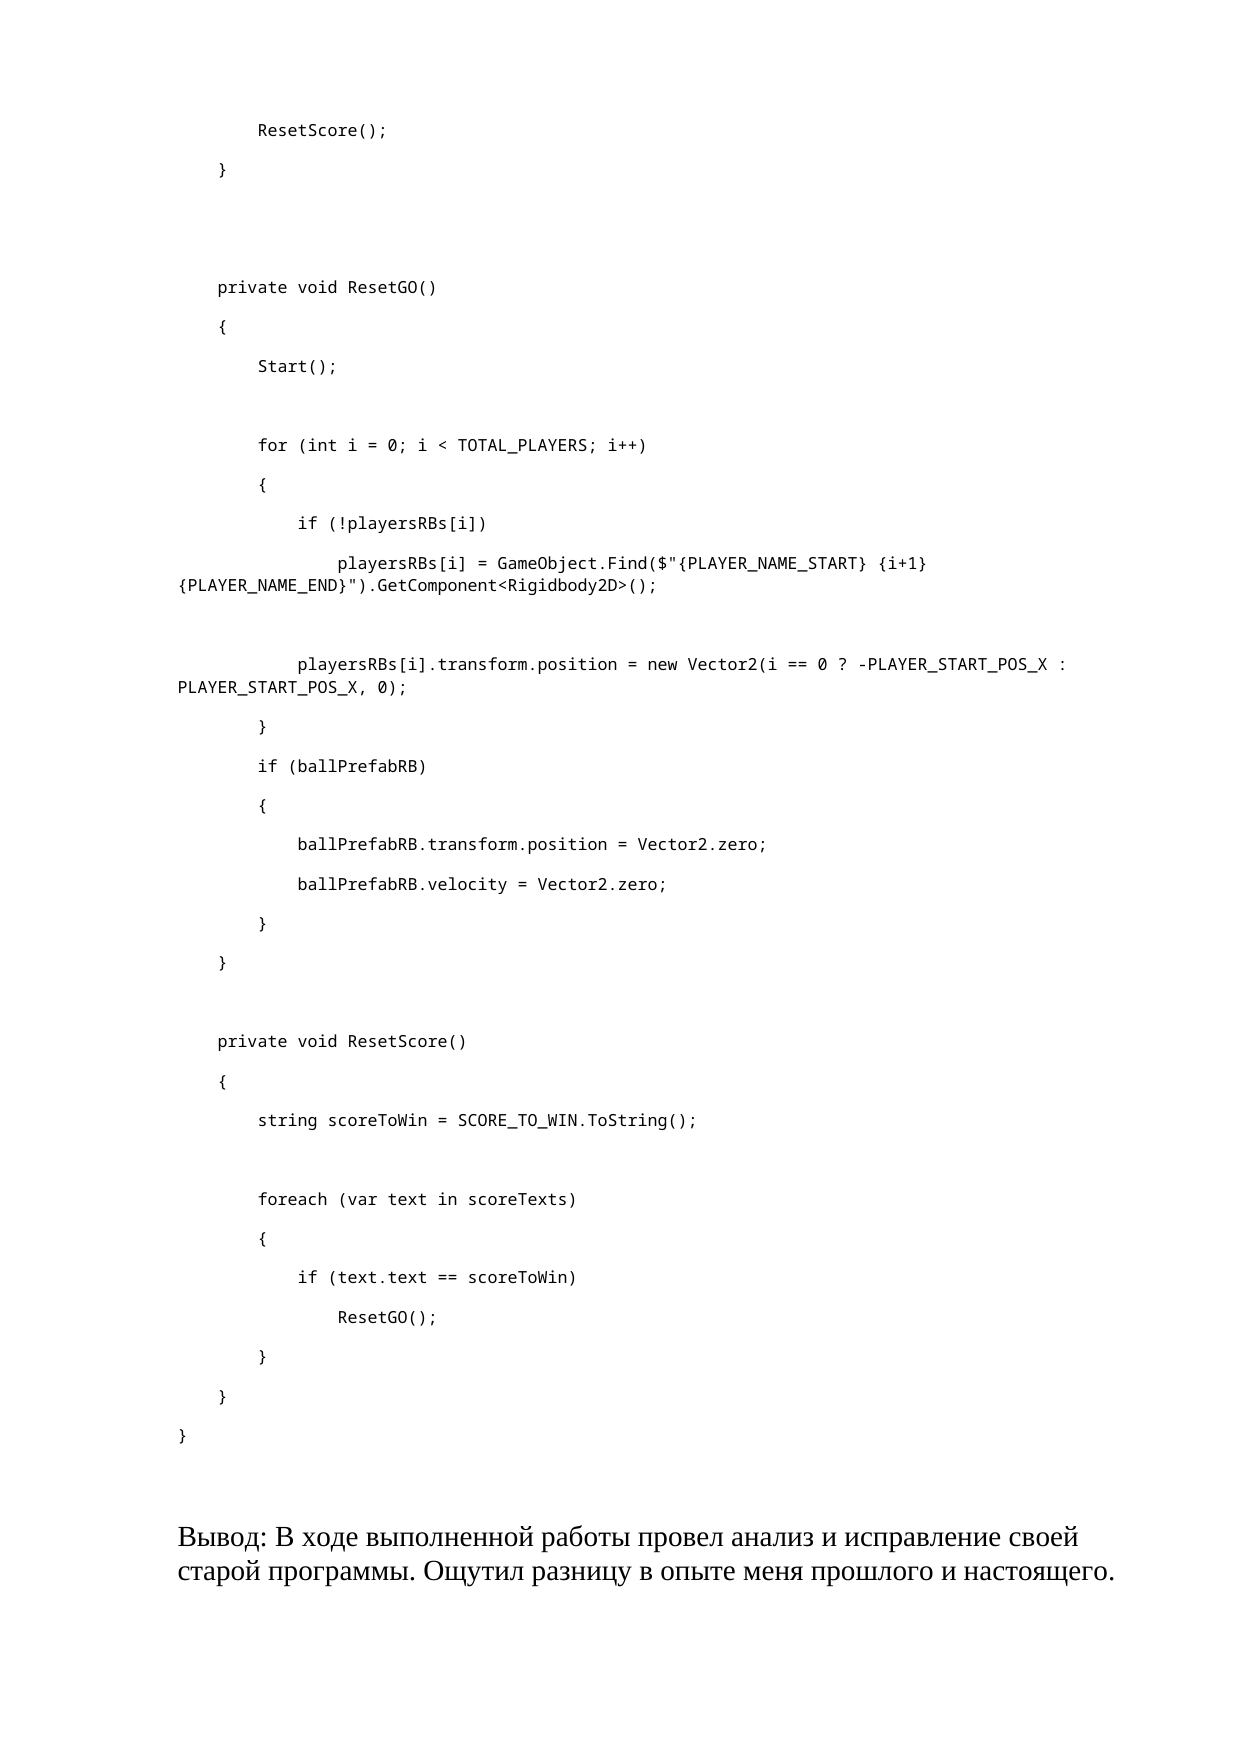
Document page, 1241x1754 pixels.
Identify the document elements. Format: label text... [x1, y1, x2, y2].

text ballPrefabRB.transform.position = Vector2.zero; [177, 833, 1152, 856]
text ResetGO(); [177, 1305, 1152, 1328]
text for (int i = 0; i < TOTAL_PLAYERS; i++) [177, 433, 1152, 456]
text if (ballPrefabRB) [177, 754, 1152, 777]
text { [177, 315, 1152, 338]
text } [177, 1345, 1152, 1367]
text } [177, 1384, 1152, 1407]
text private void ResetScore() [177, 1030, 1152, 1052]
text } [177, 951, 1152, 974]
text ResetScore(); [177, 118, 1152, 141]
text playersRBs[i].transform.position = new Vector2(i == 0 ? -PLAYER_START_POS_X : PLAYER_START_POS_X, 0); [177, 653, 1152, 698]
text { [177, 1069, 1152, 1092]
text Вывод: В ходе выполненной работы провел анализ и исправление своей старой программы. Ощутил разницу в опыте меня прошлого и настоящего. [177, 1519, 1152, 1586]
text } [177, 912, 1152, 934]
text string scoreToWin = SCORE_TO_WIN.ToString(); [177, 1108, 1152, 1131]
text { [177, 1227, 1152, 1249]
text if (!playersRBs[i]) [177, 512, 1152, 534]
text if (text.text == scoreToWin) [177, 1266, 1152, 1289]
text } [177, 715, 1152, 737]
text playersRBs[i] = GameObject.Find($"{PLAYER_NAME_START} {i+1}{PLAYER_NAME_END}").GetComponent<Rigidbody2D>(); [177, 551, 1152, 597]
text } [177, 157, 1152, 180]
text foreach (var text in scoreTexts) [177, 1187, 1152, 1210]
text Start(); [177, 354, 1152, 377]
text { [177, 472, 1152, 495]
text ballPrefabRB.velocity = Vector2.zero; [177, 872, 1152, 895]
text private void ResetGO() [177, 276, 1152, 298]
text { [177, 793, 1152, 816]
text } [177, 1423, 1152, 1446]
